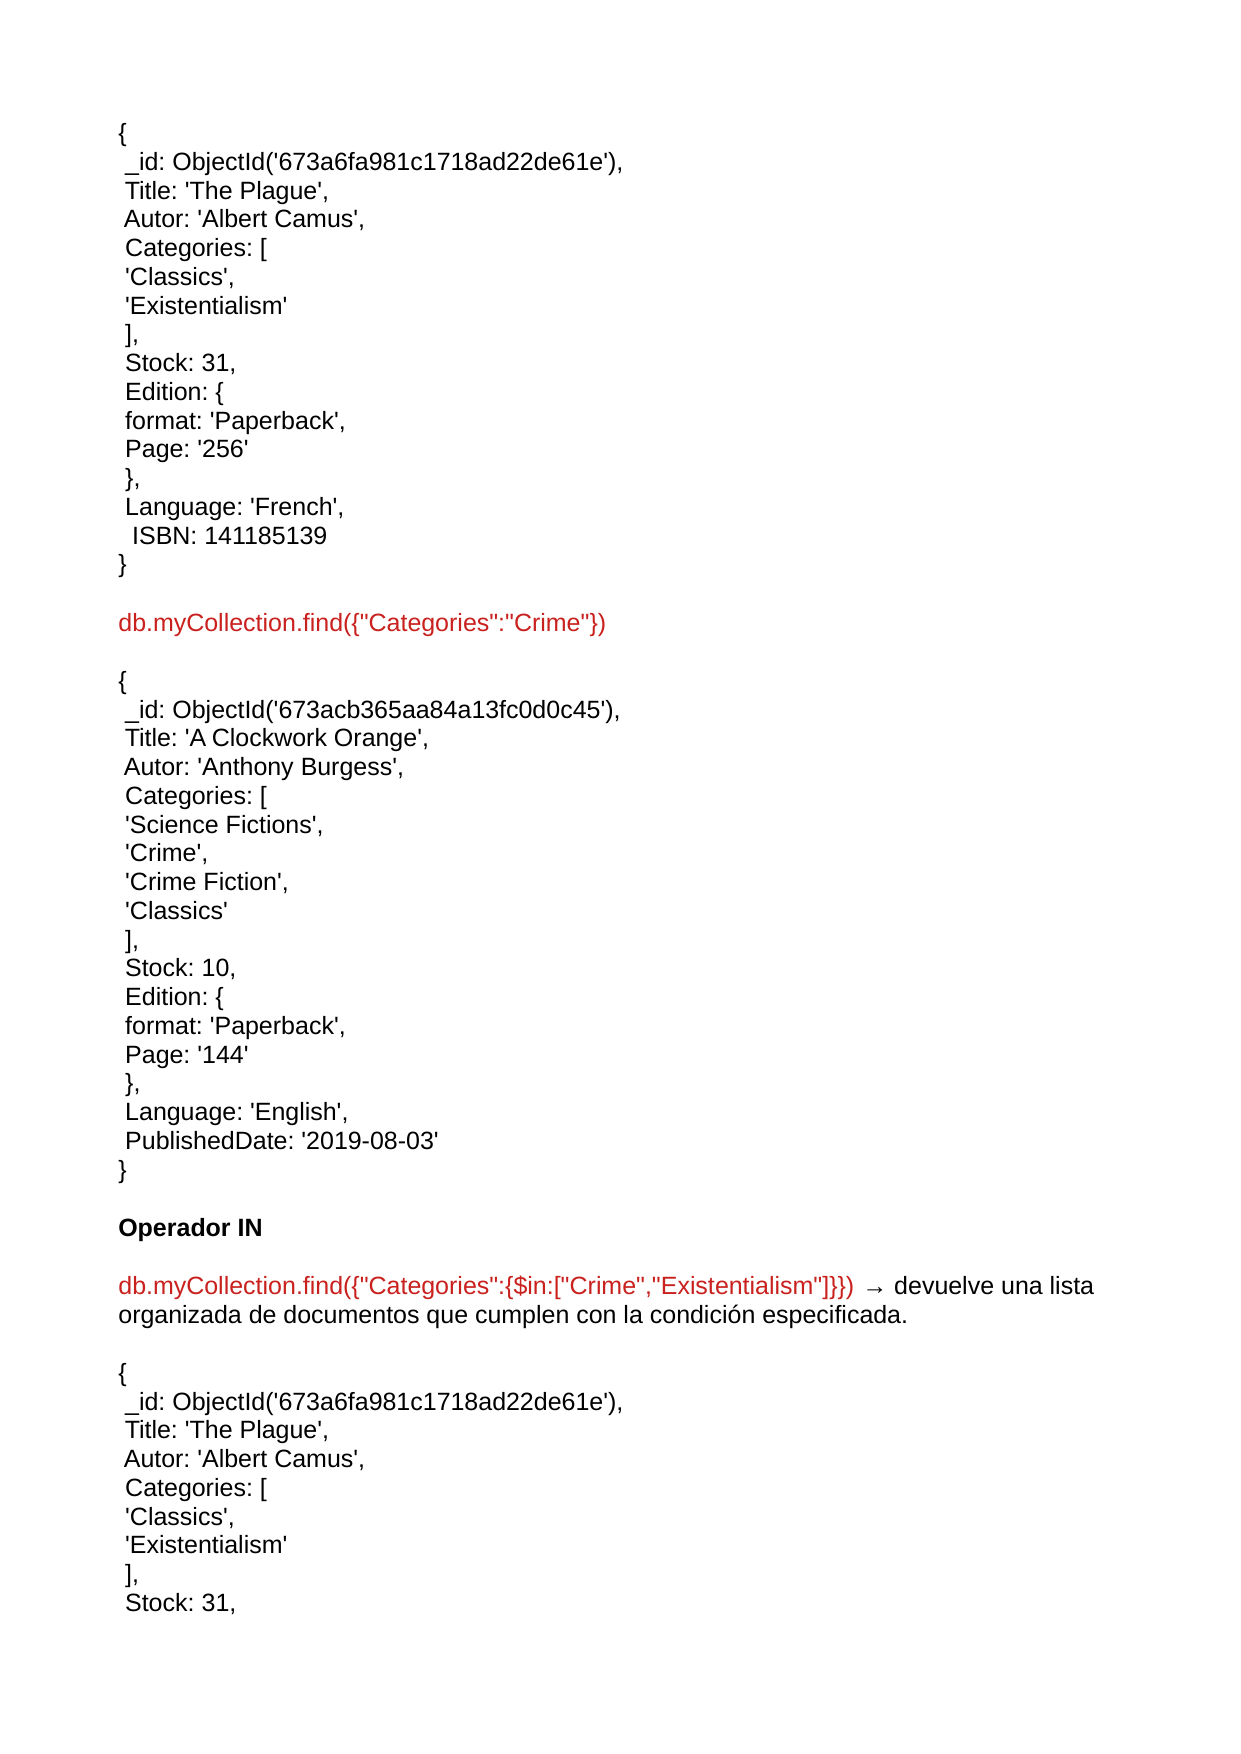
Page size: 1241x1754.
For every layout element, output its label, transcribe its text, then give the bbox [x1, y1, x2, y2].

text { _id: ObjectId('673acb365aa84a13fc0d0c45'), Title: 'A Clockwork Orange', Autor: 'Anthony Burgess', Categories: [ 'Science Fictions', 'Crime', 'Crime Fiction', 'Classics' ], Stock: 10, Edition: { format: 'Paperback', Page: '144' }, Language: 'English', PublishedDate: '2019-08-03' } [118, 666, 1122, 1183]
text { _id: ObjectId('673a6fa981c1718ad22de61e'), Title: 'The Plague', Autor: 'Albert Camus', Categories: [ 'Classics', 'Existentialism' ], Stock: 31, Edition: { format: 'Paperback', Page: '256' }, Language: 'French', ISBN: 141185139 } [118, 118, 1122, 578]
text db.myCollection.find({"Categories":{$in:["Crime","Existentialism"]}}) → devuelve una lista organizada de documentos que cumplen con la condición especificada. [118, 1271, 1122, 1328]
text { _id: ObjectId('673a6fa981c1718ad22de61e'), Title: 'The Plague', Autor: 'Albert Camus', Categories: [ 'Classics', 'Existentialism' ], Stock: 31, [118, 1358, 1122, 1617]
text Operador IN [118, 1213, 1122, 1242]
text db.myCollection.find({"Categories":"Crime"}) [118, 608, 1122, 636]
